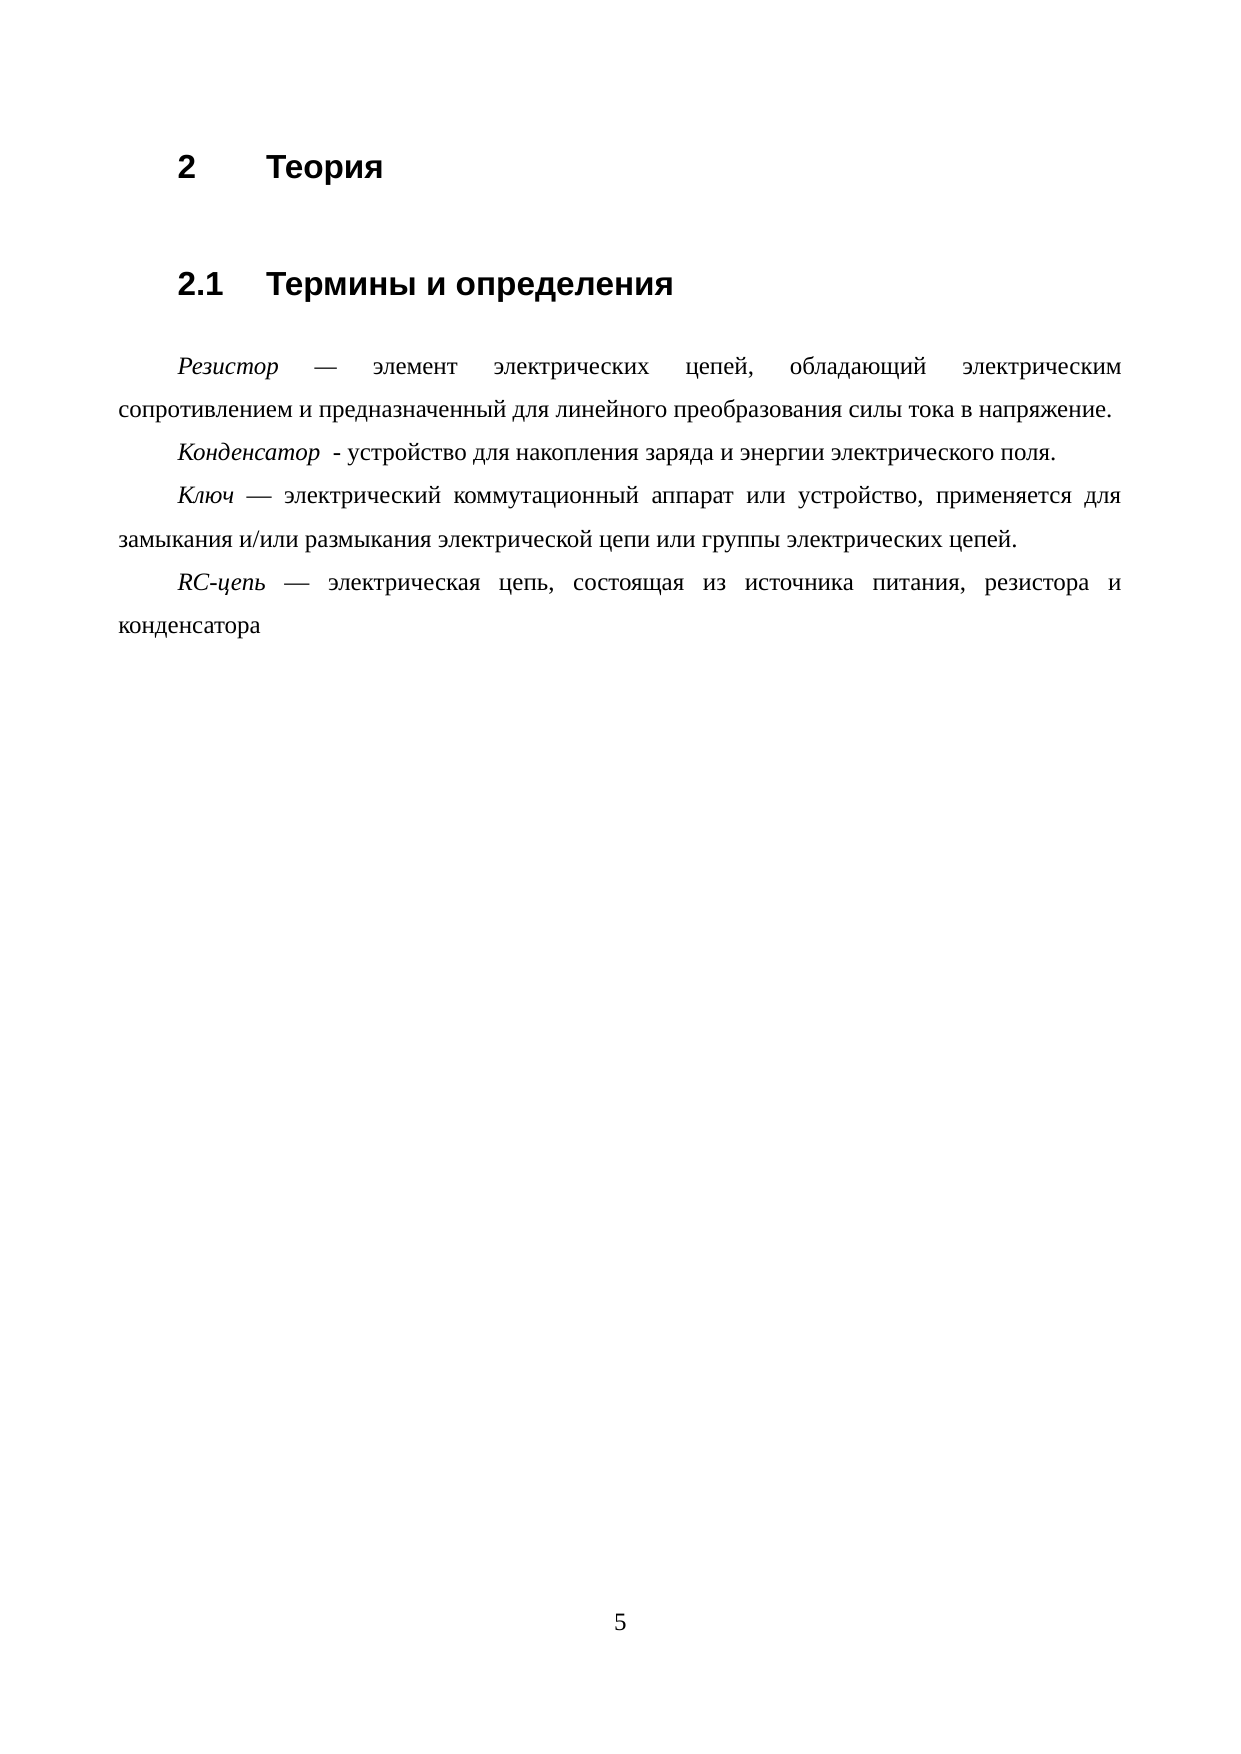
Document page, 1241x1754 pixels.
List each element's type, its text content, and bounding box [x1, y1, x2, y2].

text Ключ — электрический коммутационный аппарат или устройство, применяется для замыкания и/или размыкания электрической цепи или группы электрических цепей. [118, 481, 1122, 552]
text Конденсатор - устройство для накопления заряда и энергии электрического поля. [118, 437, 1122, 466]
subtitle Термины и определения [118, 264, 1122, 303]
text RC-цепь — электрическая цепь, состоящая из источника питания, резистора и конденсатора [118, 567, 1122, 639]
subtitle Теория [118, 148, 1122, 186]
text Резистор — элемент электрических цепей, обладающий электрическим сопротивлением и предназначенный для линейного преобразования силы тока в напряжение. [118, 351, 1122, 423]
